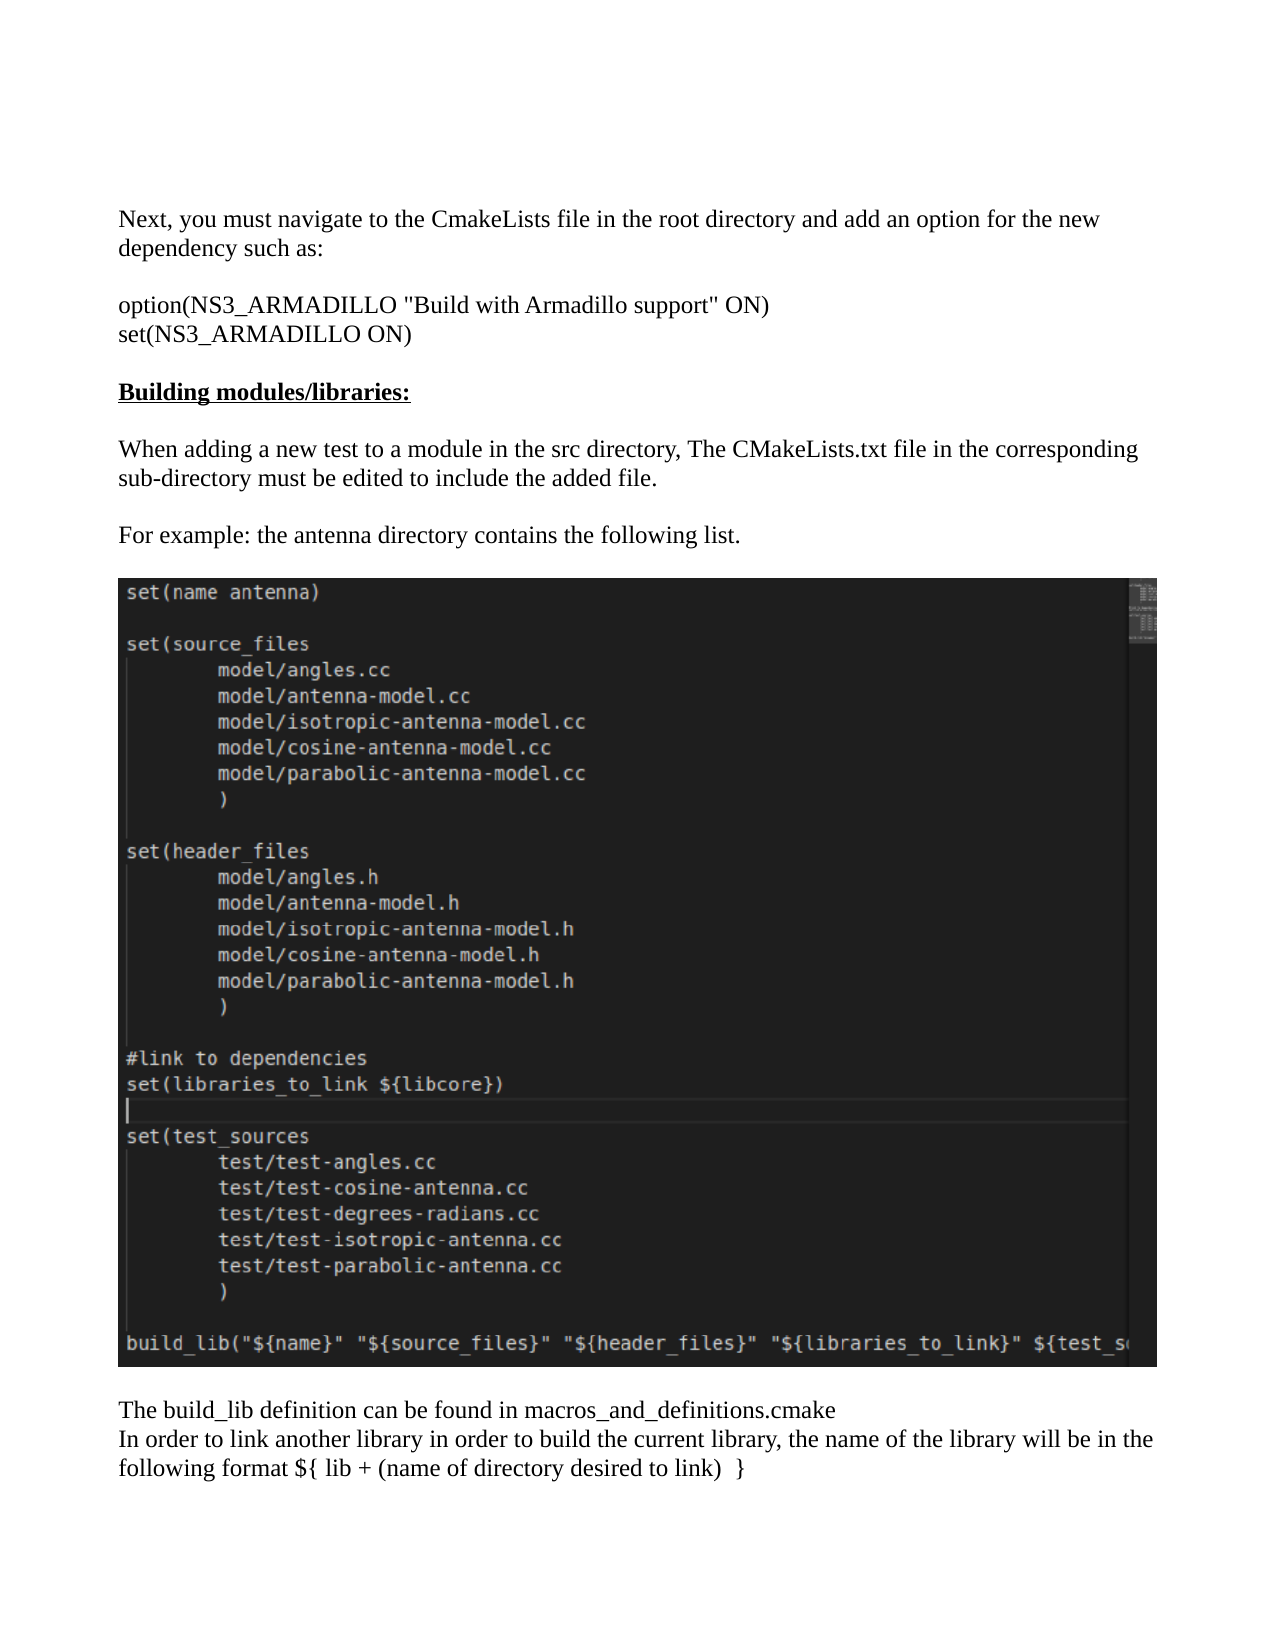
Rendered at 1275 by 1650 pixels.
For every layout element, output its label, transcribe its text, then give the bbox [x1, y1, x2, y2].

text The build_lib definition can be found in macros_and_definitions.cmake [118, 1396, 1157, 1424]
text Building modules/libraries: [118, 377, 1157, 406]
text When adding a new test to a module in the src directory, The CMakeLists.txt file in the corresponding sub-directory must be edited to include the added file. [118, 434, 1157, 492]
text For example: the antenna directory contains the following list. [118, 521, 1157, 549]
text In order to link another library in order to build the current library, the name of the library will be in the following format ${ lib + (name of directory desired to link) } [118, 1424, 1157, 1482]
text option(NS3_ARMADILLO "Build with Armadillo support" ON) [118, 291, 1157, 319]
text Next, you must navigate to the CmakeLists file in the root directory and add an option for the new dependency such as: [118, 204, 1157, 262]
text set(NS3_ARMADILLO ON) [118, 319, 1157, 348]
picture [118, 578, 1157, 1367]
